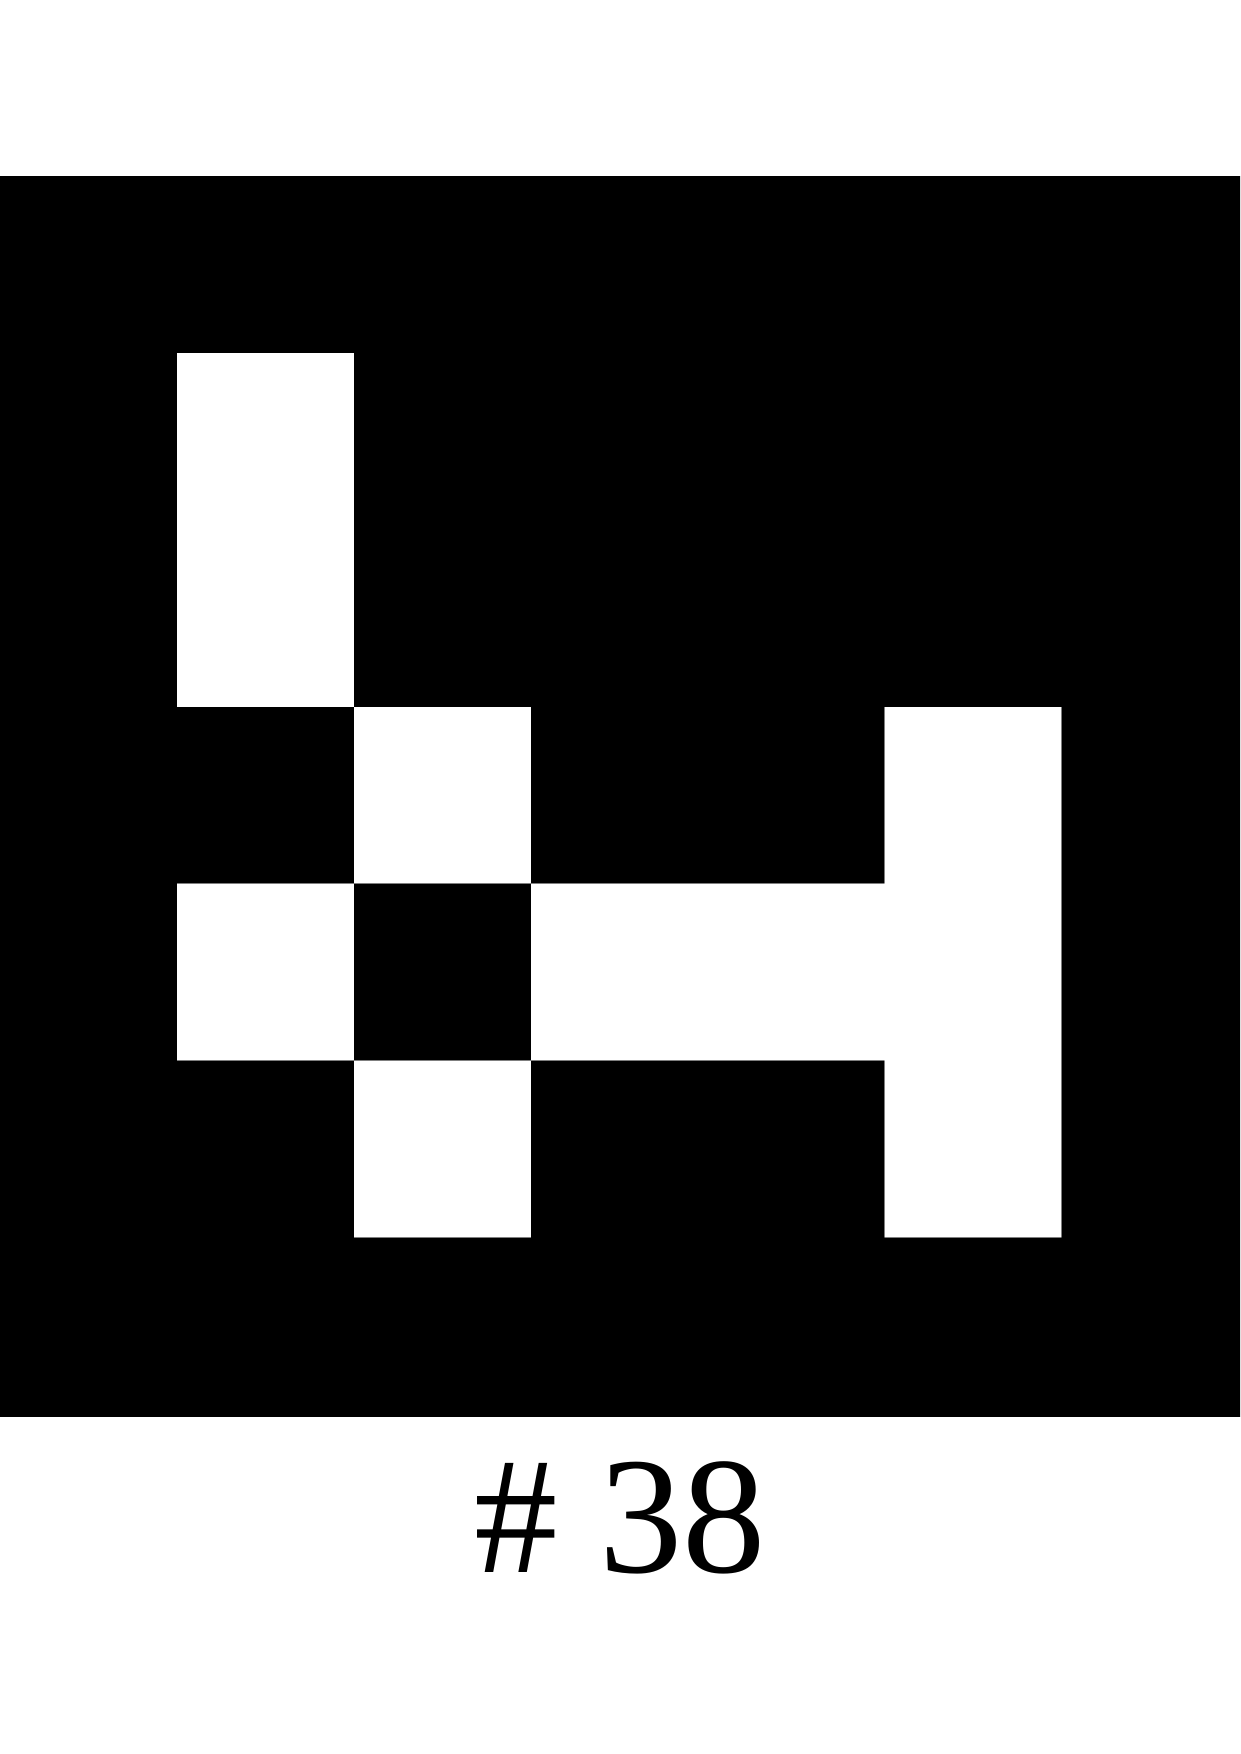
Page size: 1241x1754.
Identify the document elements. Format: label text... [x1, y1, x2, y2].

picture [0, 176, 1241, 1417]
text # 38 [118, 1417, 1122, 1608]
